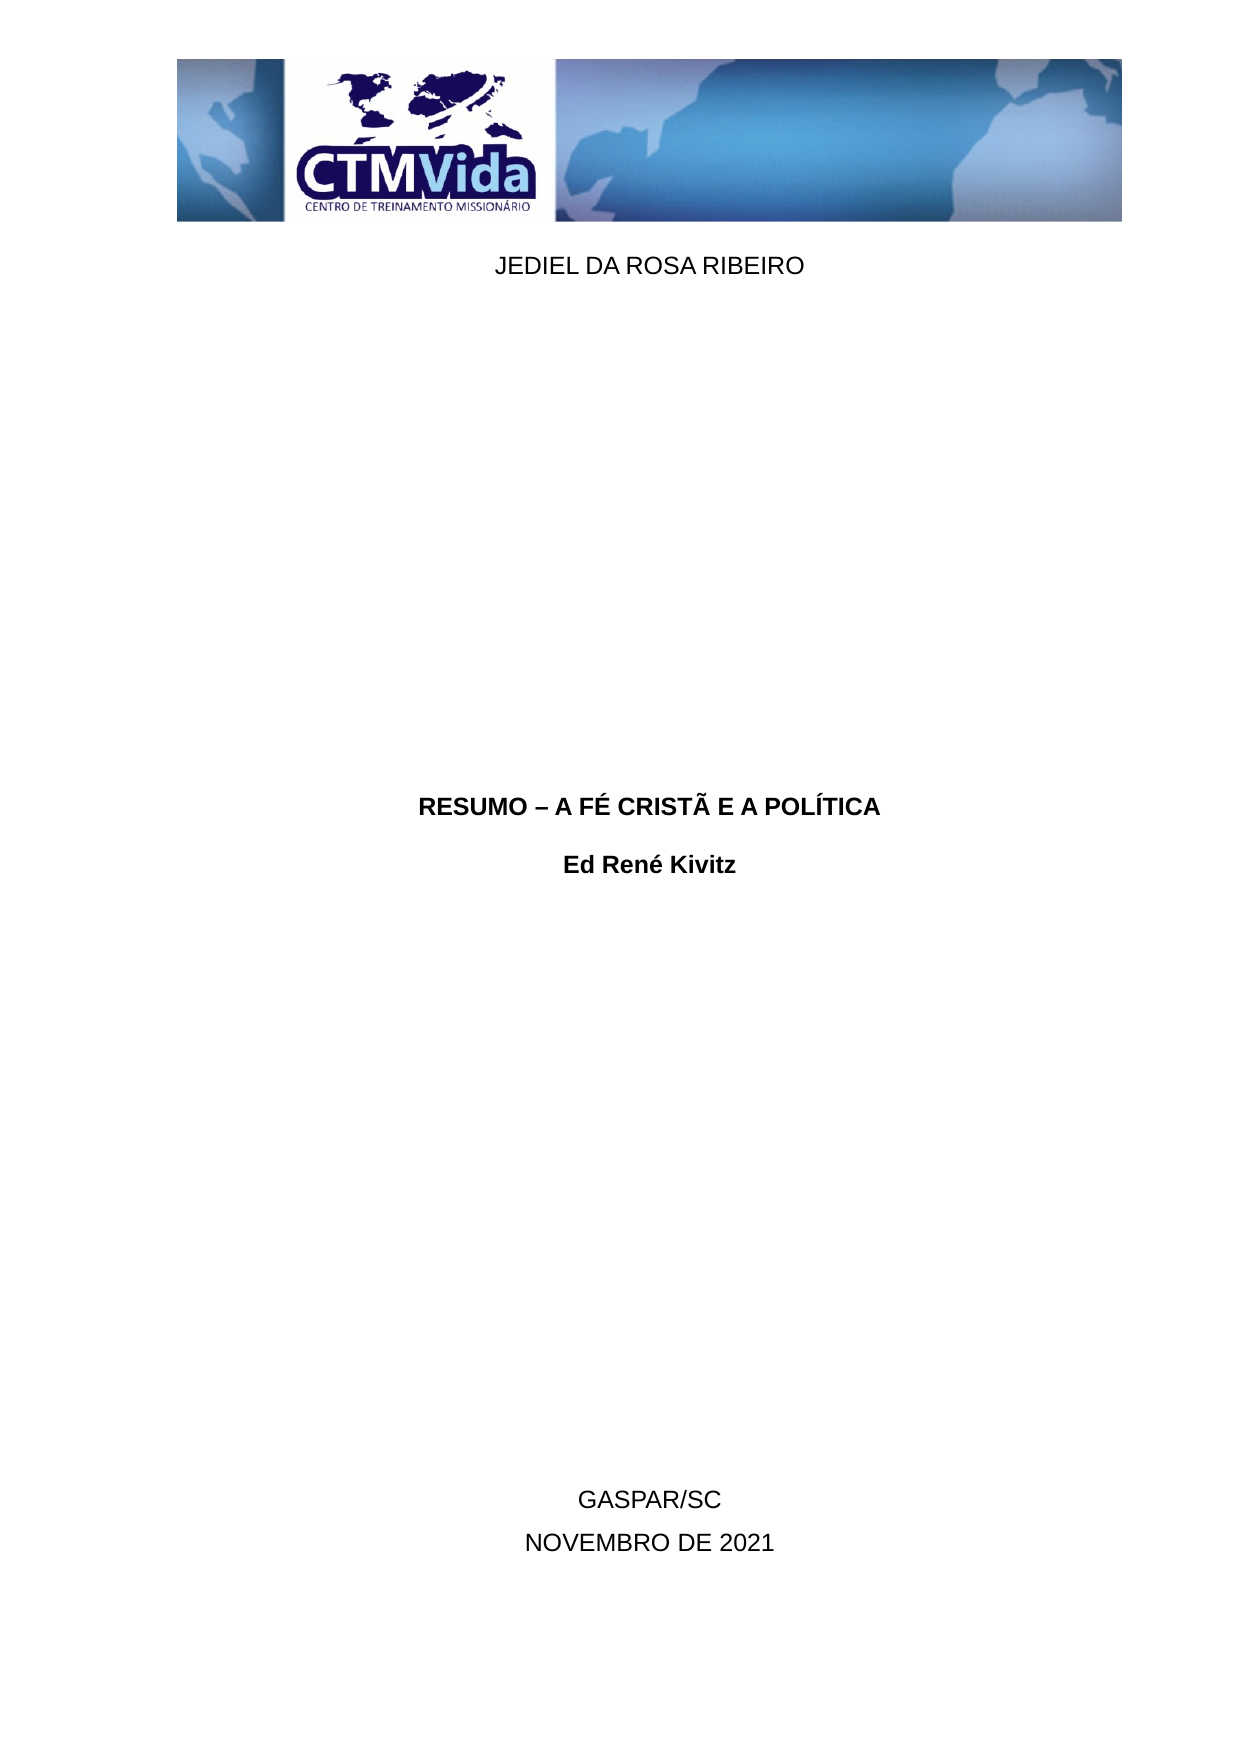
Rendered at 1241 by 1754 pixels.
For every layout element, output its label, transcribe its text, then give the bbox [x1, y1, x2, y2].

text GASPAR/SC NOVEMBRO DE 2021 [177, 1485, 1122, 1557]
text RESUMO – A FÉ CRISTÃ E A POLÍTICA [177, 792, 1122, 821]
text JEDIEL DA ROSA RIBEIRO [177, 251, 1122, 280]
text Ed René Kivitz [177, 850, 1122, 879]
picture [177, 59, 1122, 222]
